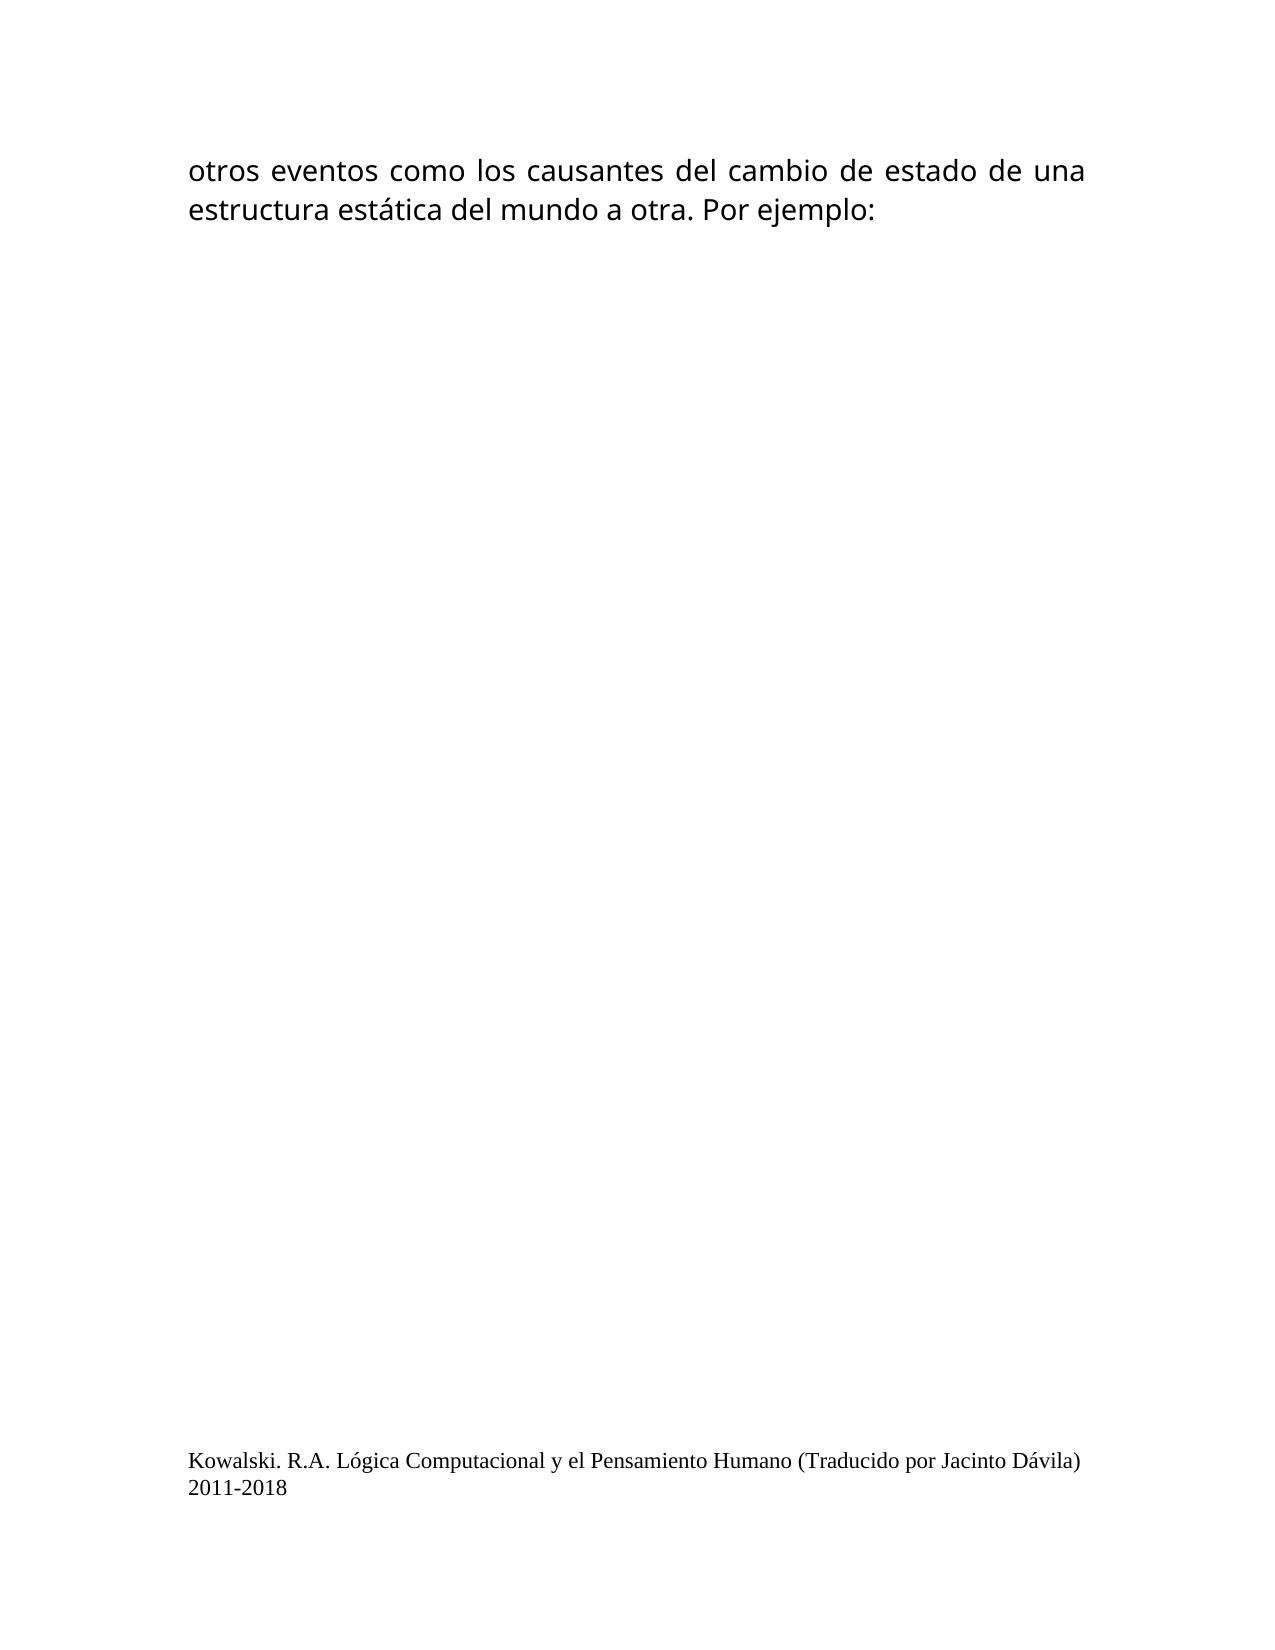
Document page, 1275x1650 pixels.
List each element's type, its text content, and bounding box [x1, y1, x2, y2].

text otros eventos como los causantes del cambio de estado de una estructura estática del mundo a otra. Por ejemplo: [188, 150, 1087, 229]
